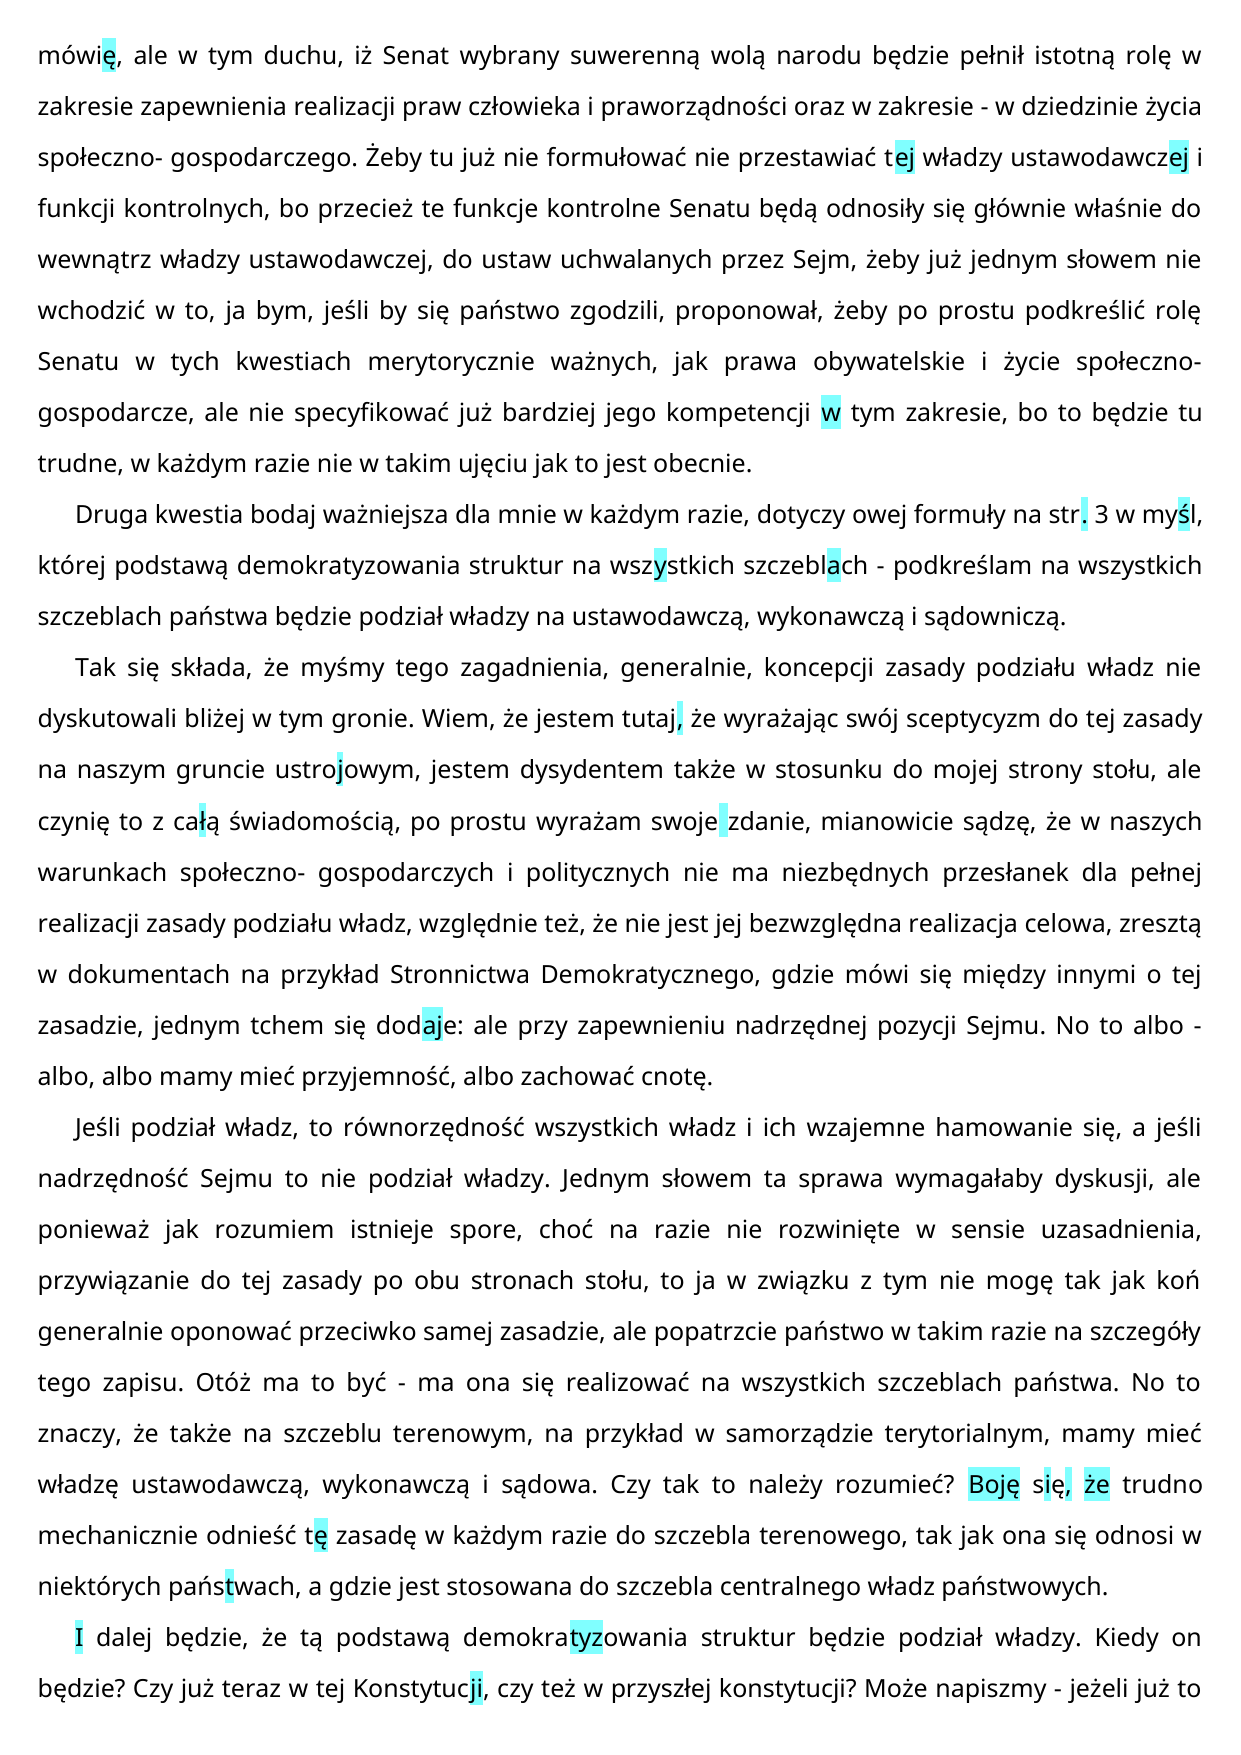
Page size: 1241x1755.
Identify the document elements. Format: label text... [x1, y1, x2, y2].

text Jeśli podział władz, to równorzędność wszystkich władz i ich wzajemne hamowanie się, a jeśli nadrzędność Sejmu to nie podział władzy. Jednym słowem ta sprawa wymagałaby dyskusji, ale ponieważ jak rozumiem istnieje spore, choć na razie nie rozwinięte w sensie uzasadnienia, przywiązanie do tej zasady po obu stronach stołu, to ja w związku z tym nie mogę tak jak koń generalnie oponować przeciwko samej zasadzie, ale popatrzcie państwo w takim razie na szczegóły tego zapisu. Otóż ma to być - ma ona się realizować na wszystkich szczeblach państwa. No to znaczy, że także na szczeblu terenowym, na przykład w samorządzie terytorialnym, mamy mieć władzę ustawodawczą, wykonawczą i sądowa. Czy tak to należy rozumieć? Boję się, że trudno mechanicznie odnieść tę zasadę w każdym razie do szczebla terenowego, tak jak ona się odnosi w niektórych państwach, a gdzie jest stosowana do szczebla centralnego władz państwowych. [37, 1109, 1203, 1603]
text Tak się składa, że myśmy tego zagadnienia, generalnie, koncepcji zasady podziału władz nie dyskutowali bliżej w tym gronie. Wiem, że jestem tutaj, że wyrażając swój sceptycyzm do tej zasady na naszym gruncie ustrojowym, jestem dysydentem także w stosunku do mojej strony stołu, ale czynię to z całą świadomością, po prostu wyrażam swoje zdanie, mianowicie sądzę, że w naszych warunkach społeczno- gospodarczych i politycznych nie ma niezbędnych przesłanek dla pełnej realizacji zasady podziału władz, względnie też, że nie jest jej bezwzględna realizacja celowa, zresztą w dokumentach na przykład Stronnictwa Demokratycznego, gdzie mówi się między innymi o tej zasadzie, jednym tchem się dodaje: ale przy zapewnieniu nadrzędnej pozycji Sejmu. No to albo -albo, albo mamy mieć przyjemność, albo zachować cnotę. [37, 650, 1203, 1092]
text mówię, ale w tym duchu, iż Senat wybrany suwerenną wolą narodu będzie pełnił istotną rolę w zakresie zapewnienia realizacji praw człowieka i praworządności oraz w zakresie - w dziedzinie życia społeczno- gospodarczego. Żeby tu już nie formułować nie przestawiać tej władzy ustawodawczej i funkcji kontrolnych, bo przecież te funkcje kontrolne Senatu będą odnosiły się głównie właśnie do wewnątrz władzy ustawodawczej, do ustaw uchwalanych przez Sejm, żeby już jednym słowem nie wchodzić w to, ja bym, jeśli by się państwo zgodzili, proponował, żeby po prostu podkreślić rolę Senatu w tych kwestiach merytorycznie ważnych, jak prawa obywatelskie i życie społeczno- gospodarcze, ale nie specyfikować już bardziej jego kompetencji w tym zakresie, bo to będzie tu trudne, w każdym razie nie w takim ujęciu jak to jest obecnie. [37, 37, 1203, 480]
text Druga kwestia bodaj ważniejsza dla mnie w każdym razie, dotyczy owej formuły na str. 3 w myśl, której podstawą demokratyzowania struktur na wszystkich szczeblach - podkreślam na wszystkich szczeblach państwa będzie podział władzy na ustawodawczą, wykonawczą i sądowniczą. [37, 497, 1203, 633]
text I dalej będzie, że tą podstawą demokratyzowania struktur będzie podział władzy. Kiedy on będzie? Czy już teraz w tej Konstytucji, czy też w przyszłej konstytucji? Może napiszmy - jeżeli już to [37, 1620, 1203, 1705]
